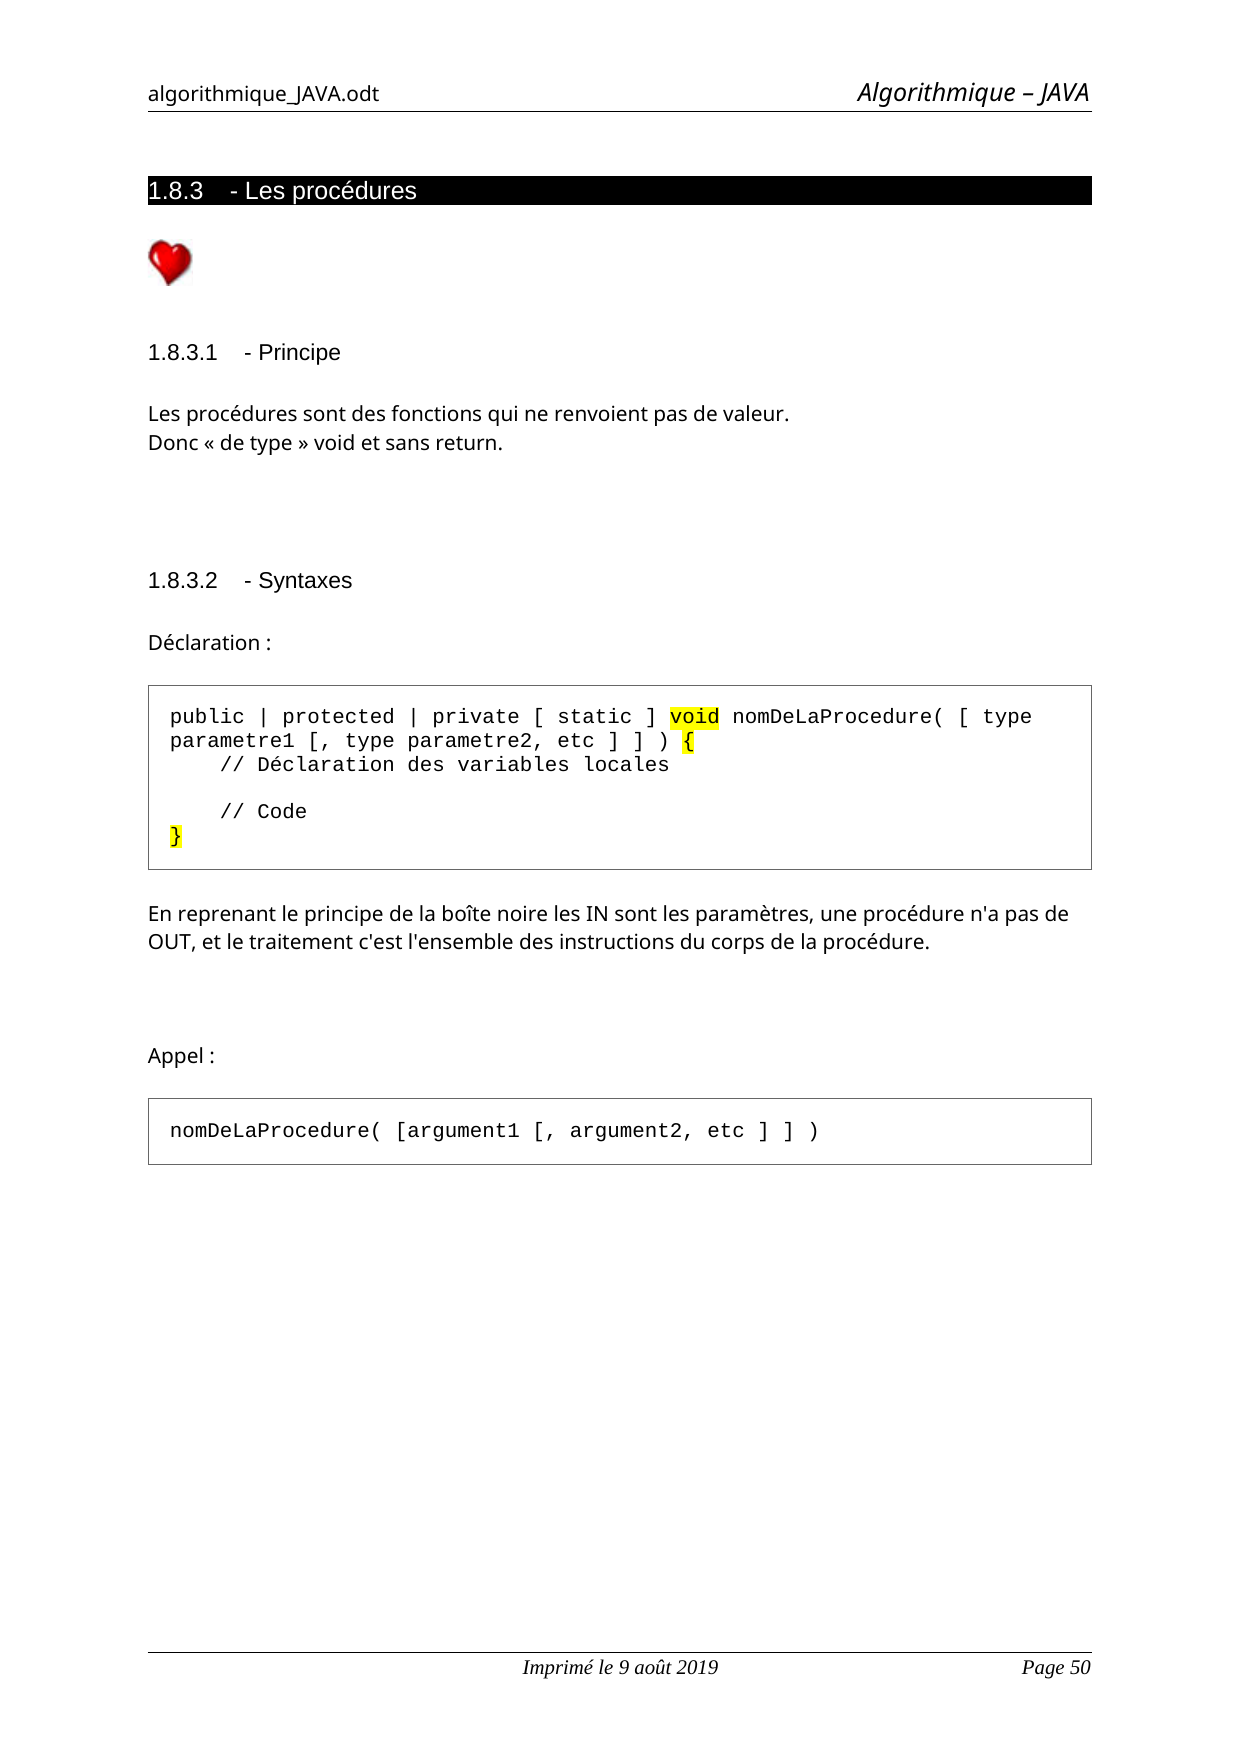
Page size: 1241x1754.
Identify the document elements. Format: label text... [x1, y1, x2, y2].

text Les procédures sont des fonctions qui ne renvoient pas de valeur. [148, 399, 1092, 428]
text public | protected | private [ static ] void nomDeLaProcedure( [ type parametre1 [, type parametre2, etc ] ] ) { [149, 686, 1091, 732]
subtitle - Syntaxes [148, 567, 1092, 593]
text // Code [149, 779, 1091, 803]
picture [147, 239, 193, 286]
text nomDeLaProcedure( [argument1 [, argument2, etc ] ] ) [149, 1099, 1091, 1164]
text // Déclaration des variables locales [149, 732, 1091, 777]
text En reprenant le principe de la boîte noire les IN sont les paramètres, une procédure n'a pas de OUT, et le traitement c'est l'ensemble des instructions du corps de la procédure. [148, 899, 1092, 956]
text Déclaration : [148, 628, 1092, 656]
subtitle - Les procédures [148, 176, 1092, 205]
text } [149, 803, 1091, 869]
text Appel : [148, 1041, 1092, 1069]
text Donc « de type » void et sans return. [148, 428, 1092, 456]
subtitle - Principe [148, 338, 1092, 365]
